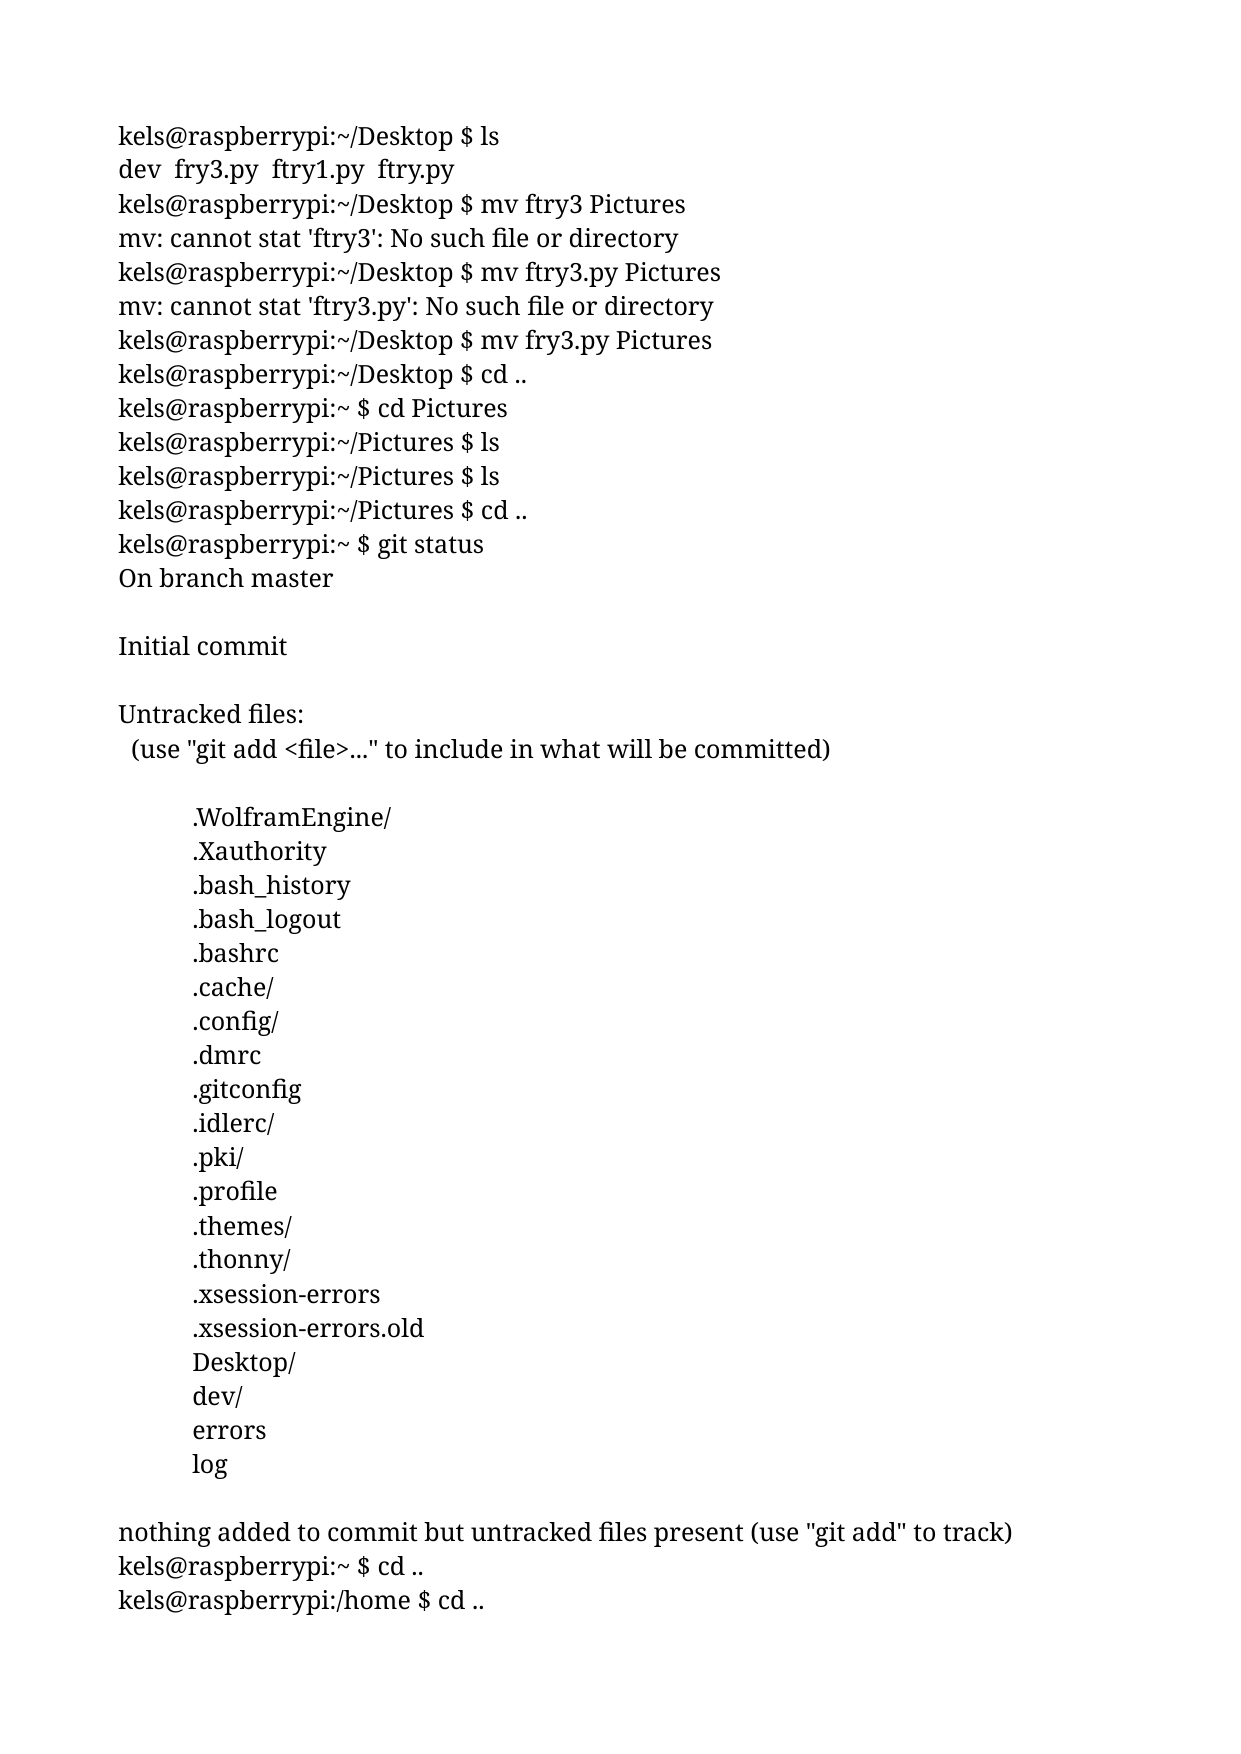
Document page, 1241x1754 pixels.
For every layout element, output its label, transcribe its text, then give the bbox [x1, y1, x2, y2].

text .themes/ [118, 1208, 1122, 1242]
text kels@raspberrypi:~/Pictures $ cd .. [118, 493, 1122, 527]
text kels@raspberrypi:~ $ cd .. [118, 1549, 1122, 1583]
text kels@raspberrypi:~/Pictures $ ls [118, 425, 1122, 459]
text kels@raspberrypi:~/Desktop $ mv ftry3 Pictures [118, 186, 1122, 220]
text .idlerc/ [118, 1106, 1122, 1140]
text .bash_logout [118, 902, 1122, 936]
text kels@raspberrypi:~/Desktop $ ls [118, 118, 1122, 152]
text (use "git add <file>..." to include in what will be committed) [118, 731, 1122, 765]
text kels@raspberrypi:~/Desktop $ mv ftry3.py Pictures [118, 254, 1122, 288]
text .bash_history [118, 867, 1122, 902]
text kels@raspberrypi:~/Desktop $ cd .. [118, 357, 1122, 391]
text .xsession-errors.old [118, 1310, 1122, 1344]
text dev/ [118, 1378, 1122, 1412]
text .Xauthority [118, 833, 1122, 867]
text .WolframEngine/ [118, 799, 1122, 833]
text mv: cannot stat 'ftry3': No such file or directory [118, 220, 1122, 254]
text Desktop/ [118, 1344, 1122, 1378]
text .bashrc [118, 936, 1122, 970]
text log [118, 1447, 1122, 1481]
text kels@raspberrypi:~ $ git status [118, 527, 1122, 561]
text kels@raspberrypi:~/Desktop $ mv fry3.py Pictures [118, 322, 1122, 357]
text Untracked files: [118, 697, 1122, 731]
text .config/ [118, 1004, 1122, 1038]
text mv: cannot stat 'ftry3.py': No such file or directory [118, 288, 1122, 322]
text kels@raspberrypi:~ $ cd Pictures [118, 391, 1122, 425]
text .cache/ [118, 970, 1122, 1004]
text Initial commit [118, 629, 1122, 663]
text errors [118, 1412, 1122, 1447]
text .gitconfig [118, 1072, 1122, 1106]
text kels@raspberrypi:/home $ cd .. [118, 1583, 1122, 1617]
text .thonny/ [118, 1242, 1122, 1276]
text .profile [118, 1174, 1122, 1208]
text nothing added to commit but untracked files present (use "git add" to track) [118, 1515, 1122, 1549]
text dev fry3.py ftry1.py ftry.py [118, 152, 1122, 186]
text On branch master [118, 561, 1122, 595]
text .dmrc [118, 1038, 1122, 1072]
text .xsession-errors [118, 1276, 1122, 1310]
text .pki/ [118, 1140, 1122, 1174]
text kels@raspberrypi:~/Pictures $ ls [118, 459, 1122, 493]
